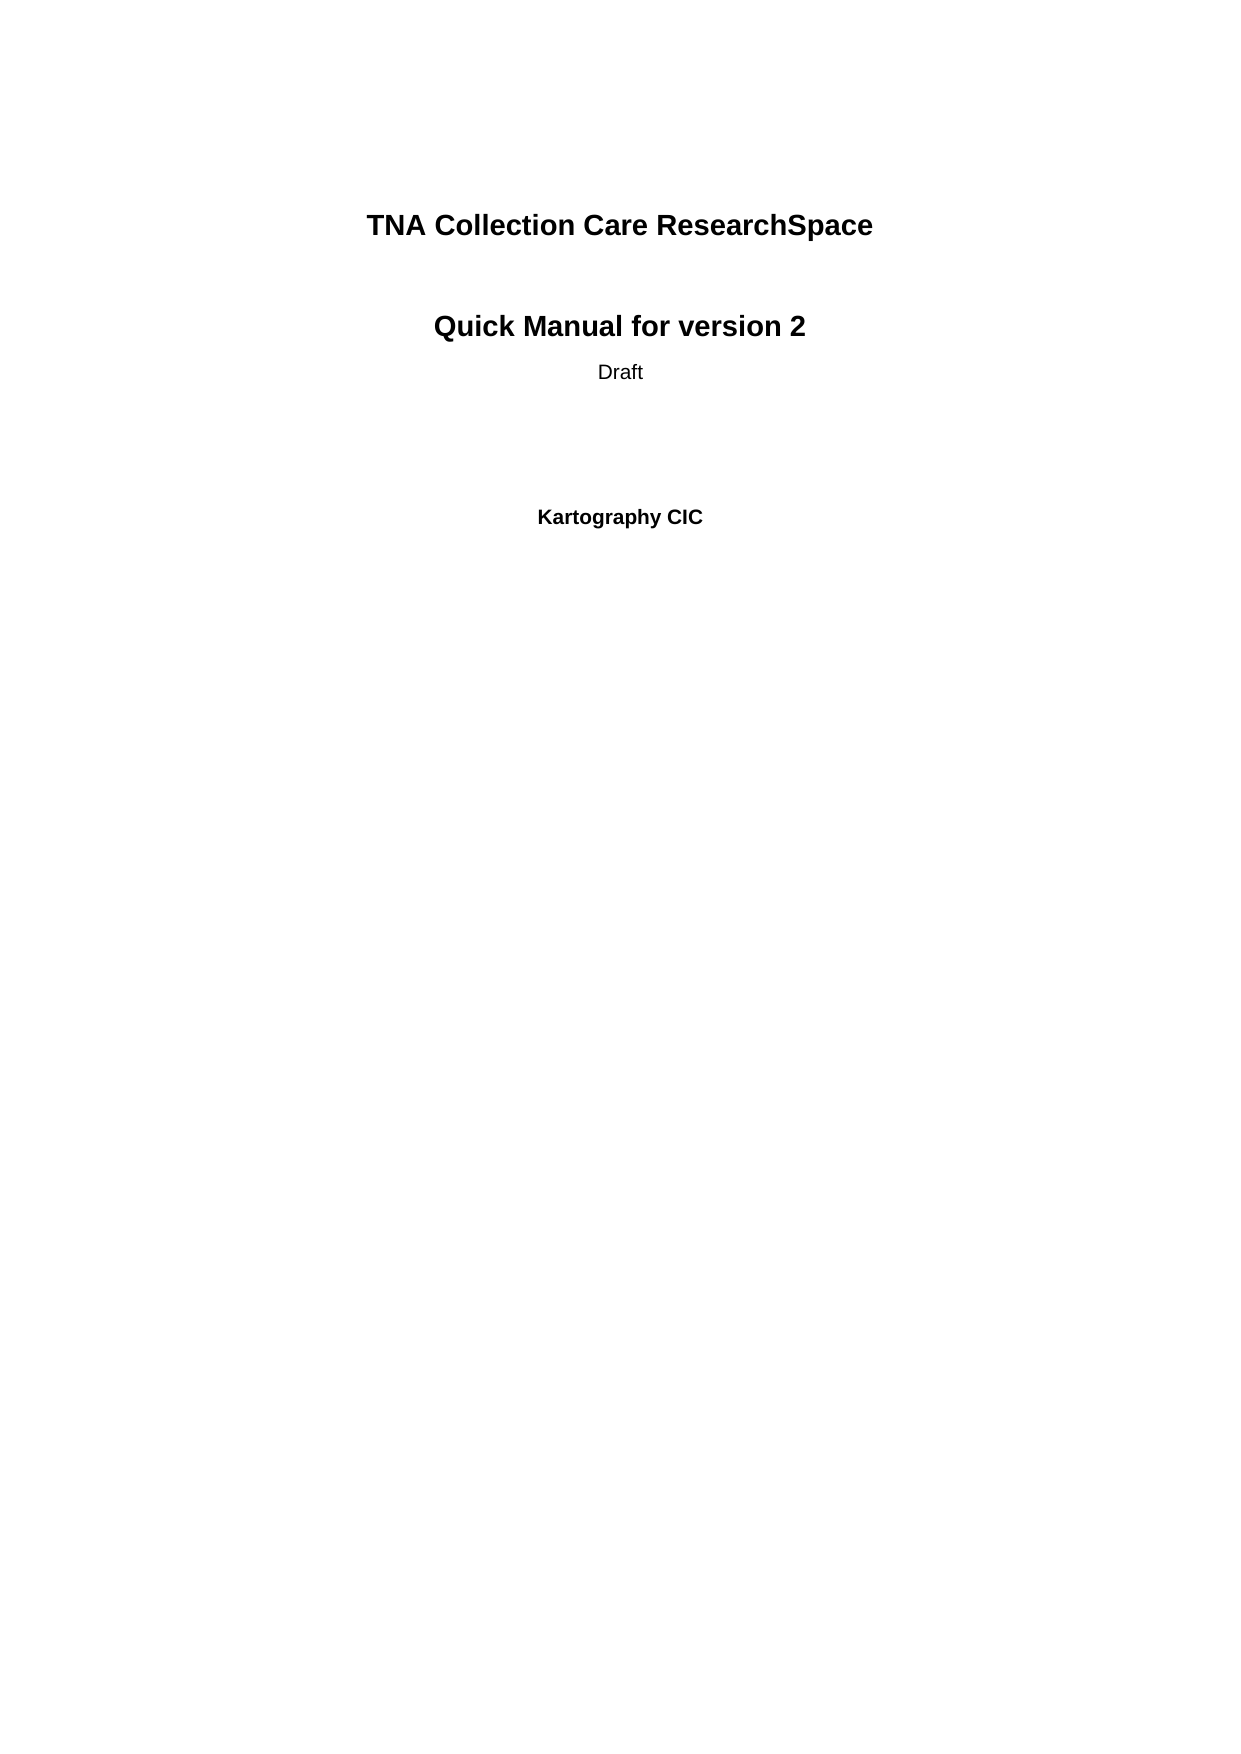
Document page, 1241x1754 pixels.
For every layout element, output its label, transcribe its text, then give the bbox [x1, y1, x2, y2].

text Draft [118, 360, 1122, 384]
subtitle Quick Manual for version 2 [118, 309, 1122, 343]
text Kartography CIC [118, 505, 1122, 529]
subtitle TNA Collection Care ResearchSpace [118, 208, 1122, 242]
